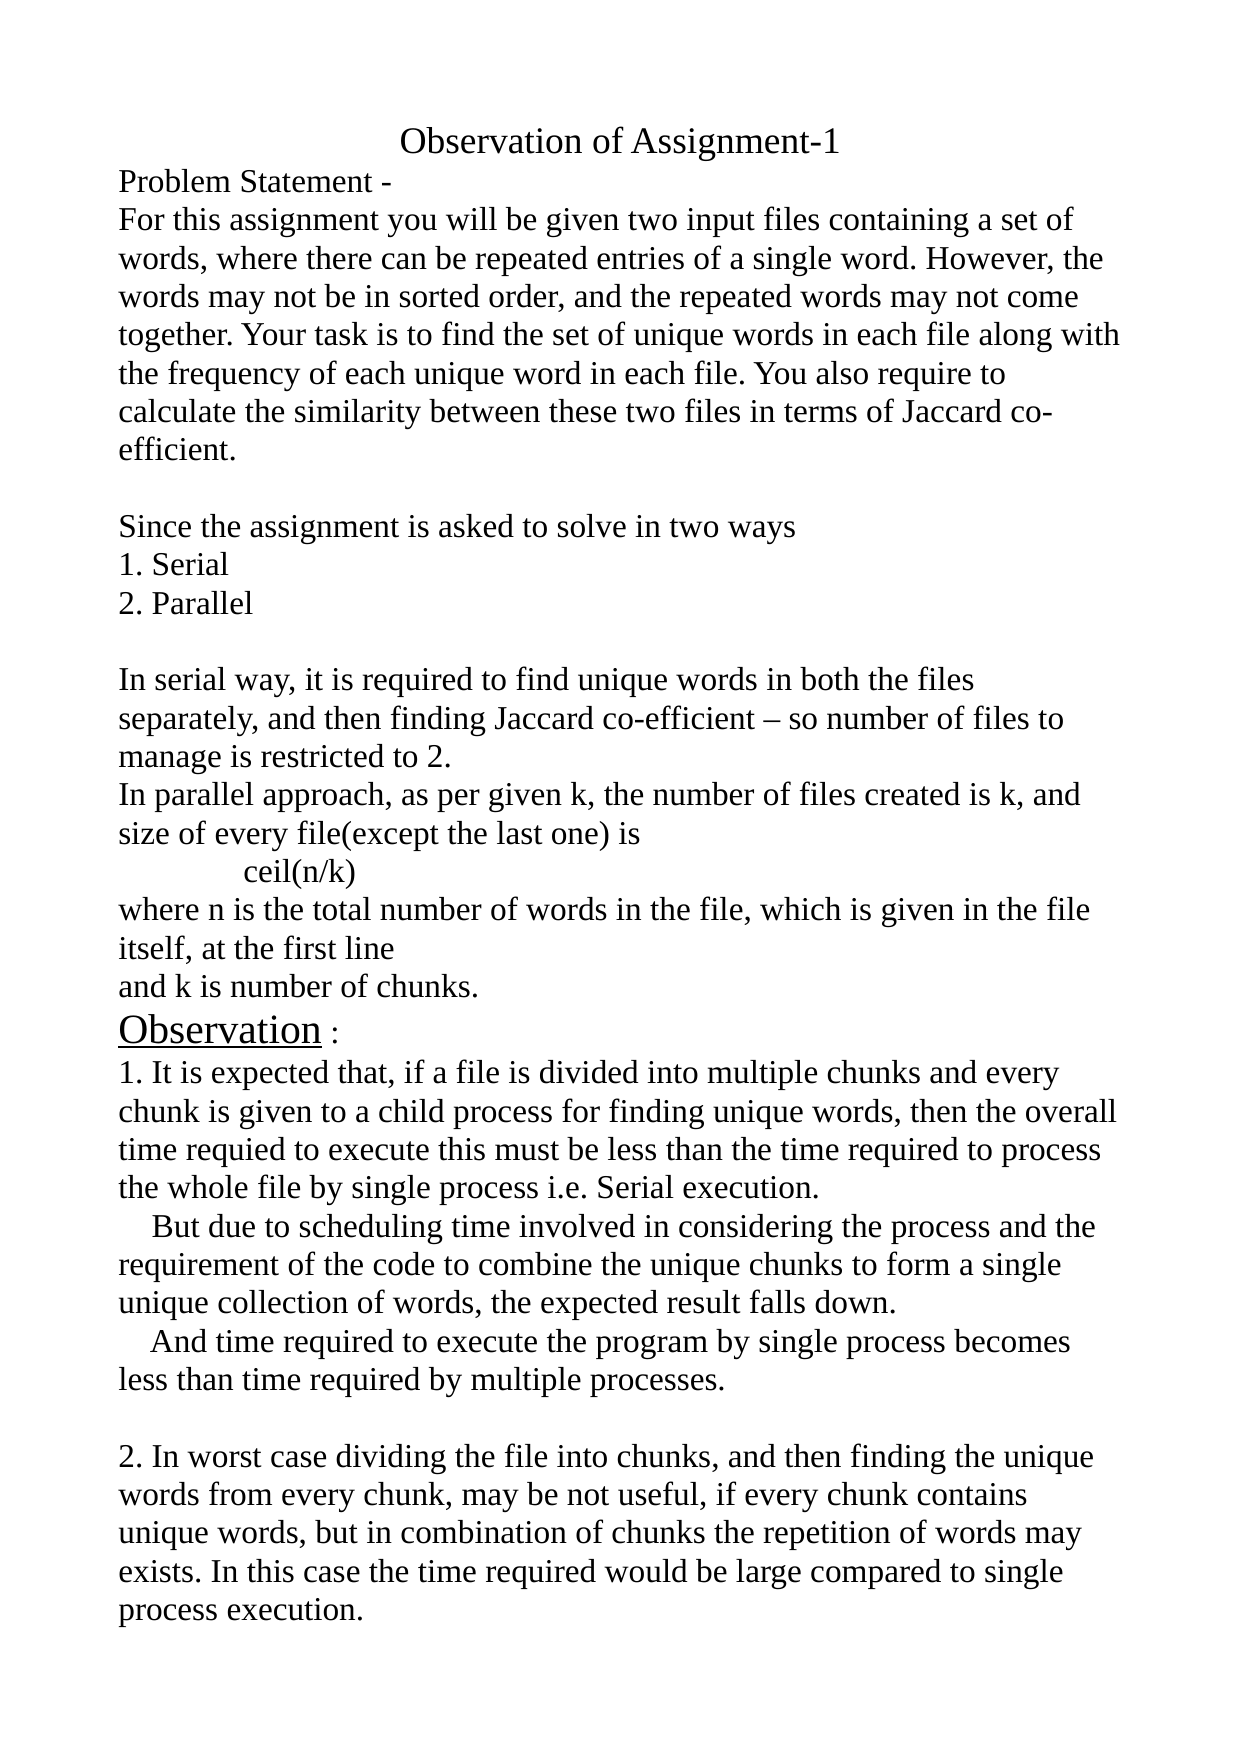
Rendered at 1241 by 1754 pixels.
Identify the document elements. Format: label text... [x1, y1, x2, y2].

text 2. Parallel [118, 583, 1122, 621]
text Problem Statement - [118, 161, 1122, 199]
text But due to scheduling time involved in considering the process and the requirement of the code to combine the unique chunks to form a single unique collection of words, the expected result falls down. [118, 1206, 1122, 1321]
text And time required to execute the program by single process becomes less than time required by multiple processes. [118, 1321, 1122, 1397]
text In serial way, it is required to find unique words in both the files separately, and then finding Jaccard co-efficient – so number of files to manage is restricted to 2. [118, 659, 1122, 774]
text In parallel approach, as per given k, the number of files created is k, and size of every file(except the last one) is [118, 774, 1122, 851]
text Observation of Assignment-1 [118, 118, 1122, 161]
text Observation : [118, 1004, 1122, 1052]
text ceil(n/k) [118, 851, 1122, 889]
text where n is the total number of words in the file, which is given in the file itself, at the first line [118, 889, 1122, 966]
text 2. In worst case dividing the file into chunks, and then finding the unique words from every chunk, may be not useful, if every chunk contains unique words, but in combination of chunks the repetition of words may exists. In this case the time required would be large compared to single process execution. [118, 1436, 1122, 1627]
text 1. It is expected that, if a file is divided into multiple chunks and every chunk is given to a child process for finding unique words, then the overall time requied to execute this must be less than the time required to process the whole file by single process i.e. Serial execution. [118, 1052, 1122, 1206]
text and k is number of chunks. [118, 966, 1122, 1004]
text 1. Serial [118, 544, 1122, 583]
text For this assignment you will be given two input files containing a set of words, where there can be repeated entries of a single word. However, the words may not be in sorted order, and the repeated words may not come together. Your task is to find the set of unique words in each file along with the frequency of each unique word in each file. You also require to calculate the similarity between these two files in terms of Jaccard co-efficient. [118, 199, 1122, 468]
text Since the assignment is asked to solve in two ways [118, 506, 1122, 544]
